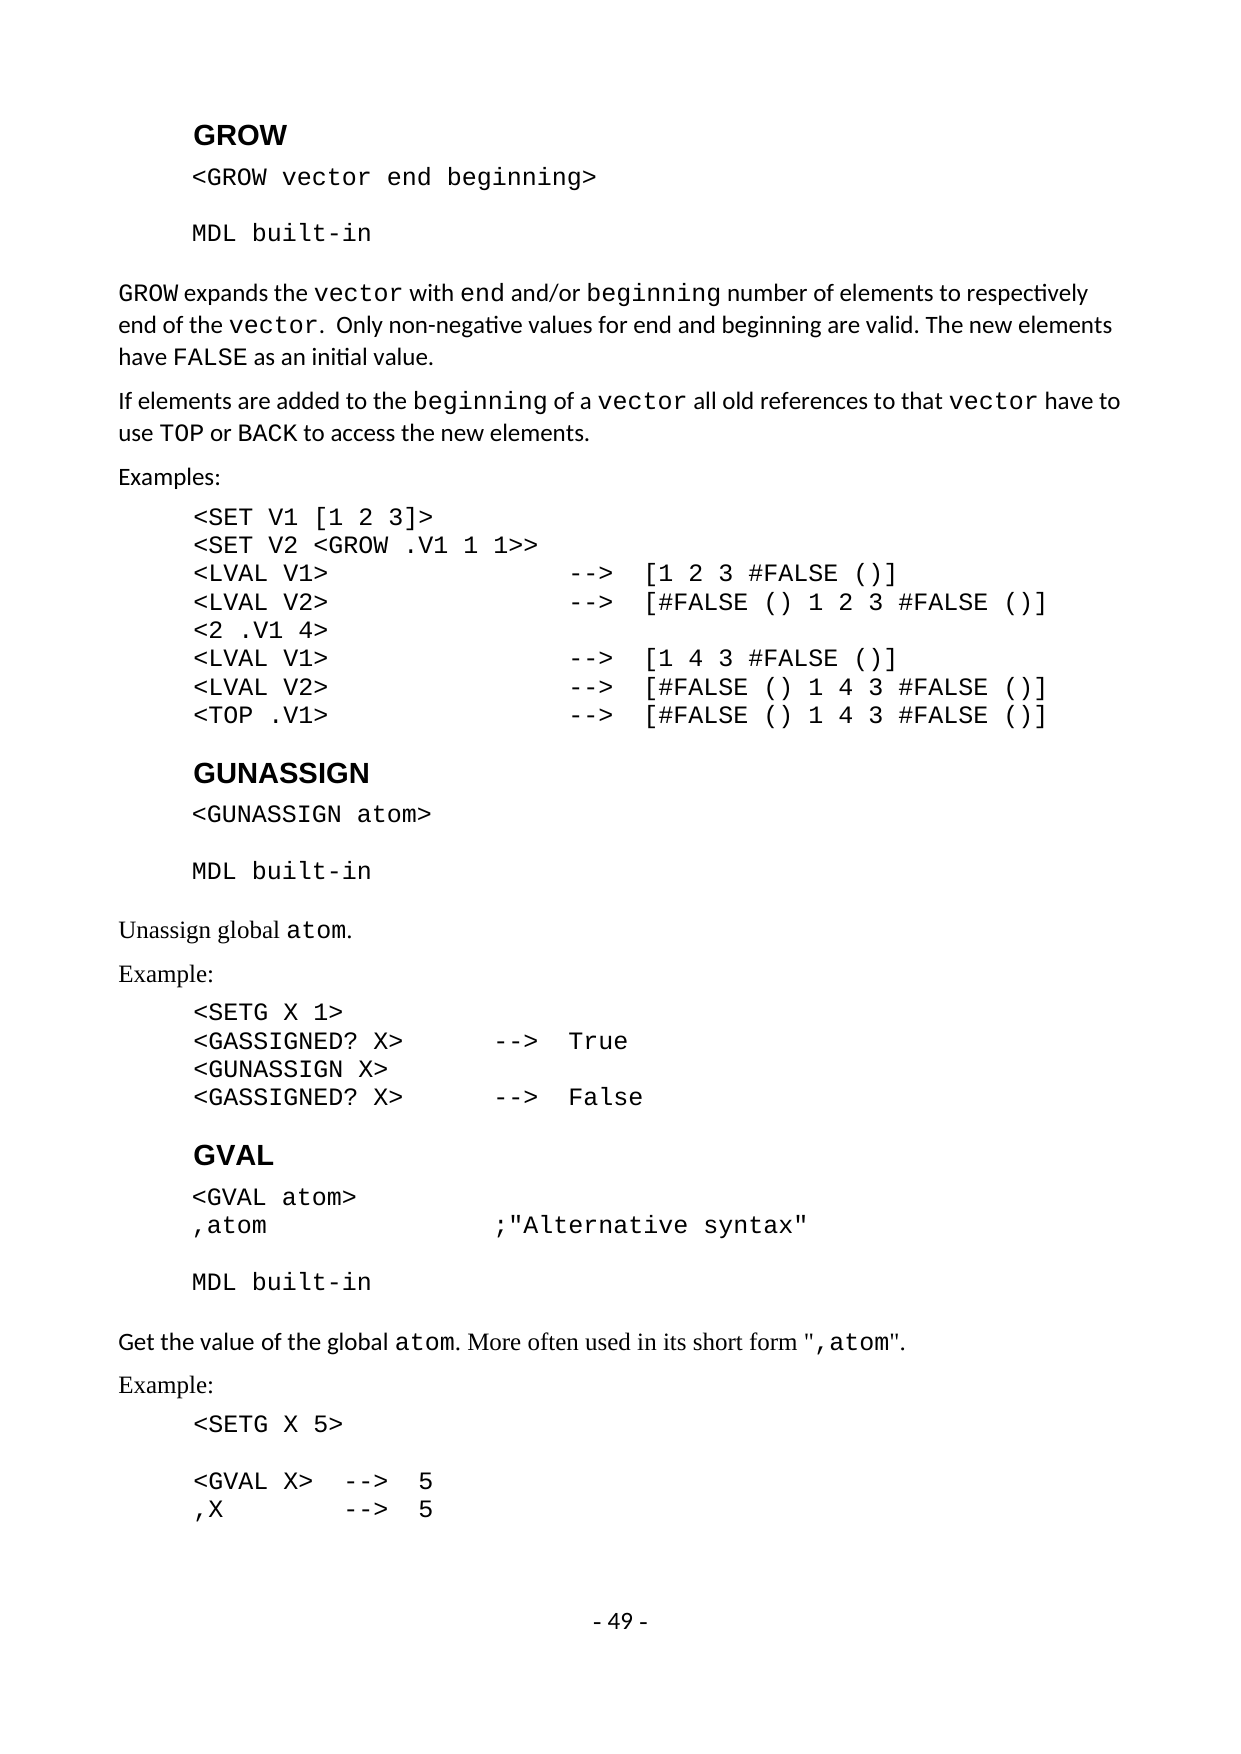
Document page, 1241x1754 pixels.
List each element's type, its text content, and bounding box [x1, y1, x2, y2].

text GROW expands the vector with end and/or beginning number of elements to respectively end of the vector. Only non-negative values for end and beginning are valid. The new elements have FALSE as an initial value. [118, 277, 1122, 373]
text Get the value of the global atom. More often used in its short form ",atom". [118, 1326, 1122, 1358]
text <GUNASSIGN atom> [192, 802, 1122, 830]
text Examples: [118, 461, 1122, 492]
text Example: [118, 1370, 1122, 1399]
text If elements are added to the beginning of a vector all old references to that vector have to use TOP or BACK to access the new elements. [118, 385, 1122, 449]
text MDL built-in [192, 859, 1122, 887]
subtitle GUNASSIGN [118, 756, 1122, 789]
text <GVAL atom> ,atom ;"Alternative syntax" [192, 1184, 1122, 1241]
subtitle GVAL [118, 1138, 1122, 1172]
text Unassign global atom. [118, 915, 1122, 946]
text <SETG X 5> <GVAL X> --> 5 ,X --> 5 [118, 1412, 1122, 1525]
text Example: [118, 959, 1122, 987]
text <SET V1 [1 2 3]> <SET V2 <GROW .V1 1 1>> <LVAL V1> --> [1 2 3 #FALSE ()] <LVAL V2> --> [#FALSE () 1 2 3 #FALSE ()] <2 .V1 4> <LVAL V1> --> [1 4 3 #FALSE ()] <LVAL V2> --> [#FALSE () 1 4 3 #FALSE ()] <TOP .V1> --> [#FALSE () 1 4 3 #FALSE ()] [118, 504, 1122, 731]
subtitle GROW [118, 118, 1122, 152]
text <GROW vector end beginning> [192, 164, 1122, 192]
text <SETG X 1> <GASSIGNED? X> --> True <GUNASSIGN X> <GASSIGNED? X> --> False [118, 1000, 1122, 1113]
text MDL built-in [192, 1269, 1122, 1298]
text MDL built-in [192, 221, 1122, 249]
